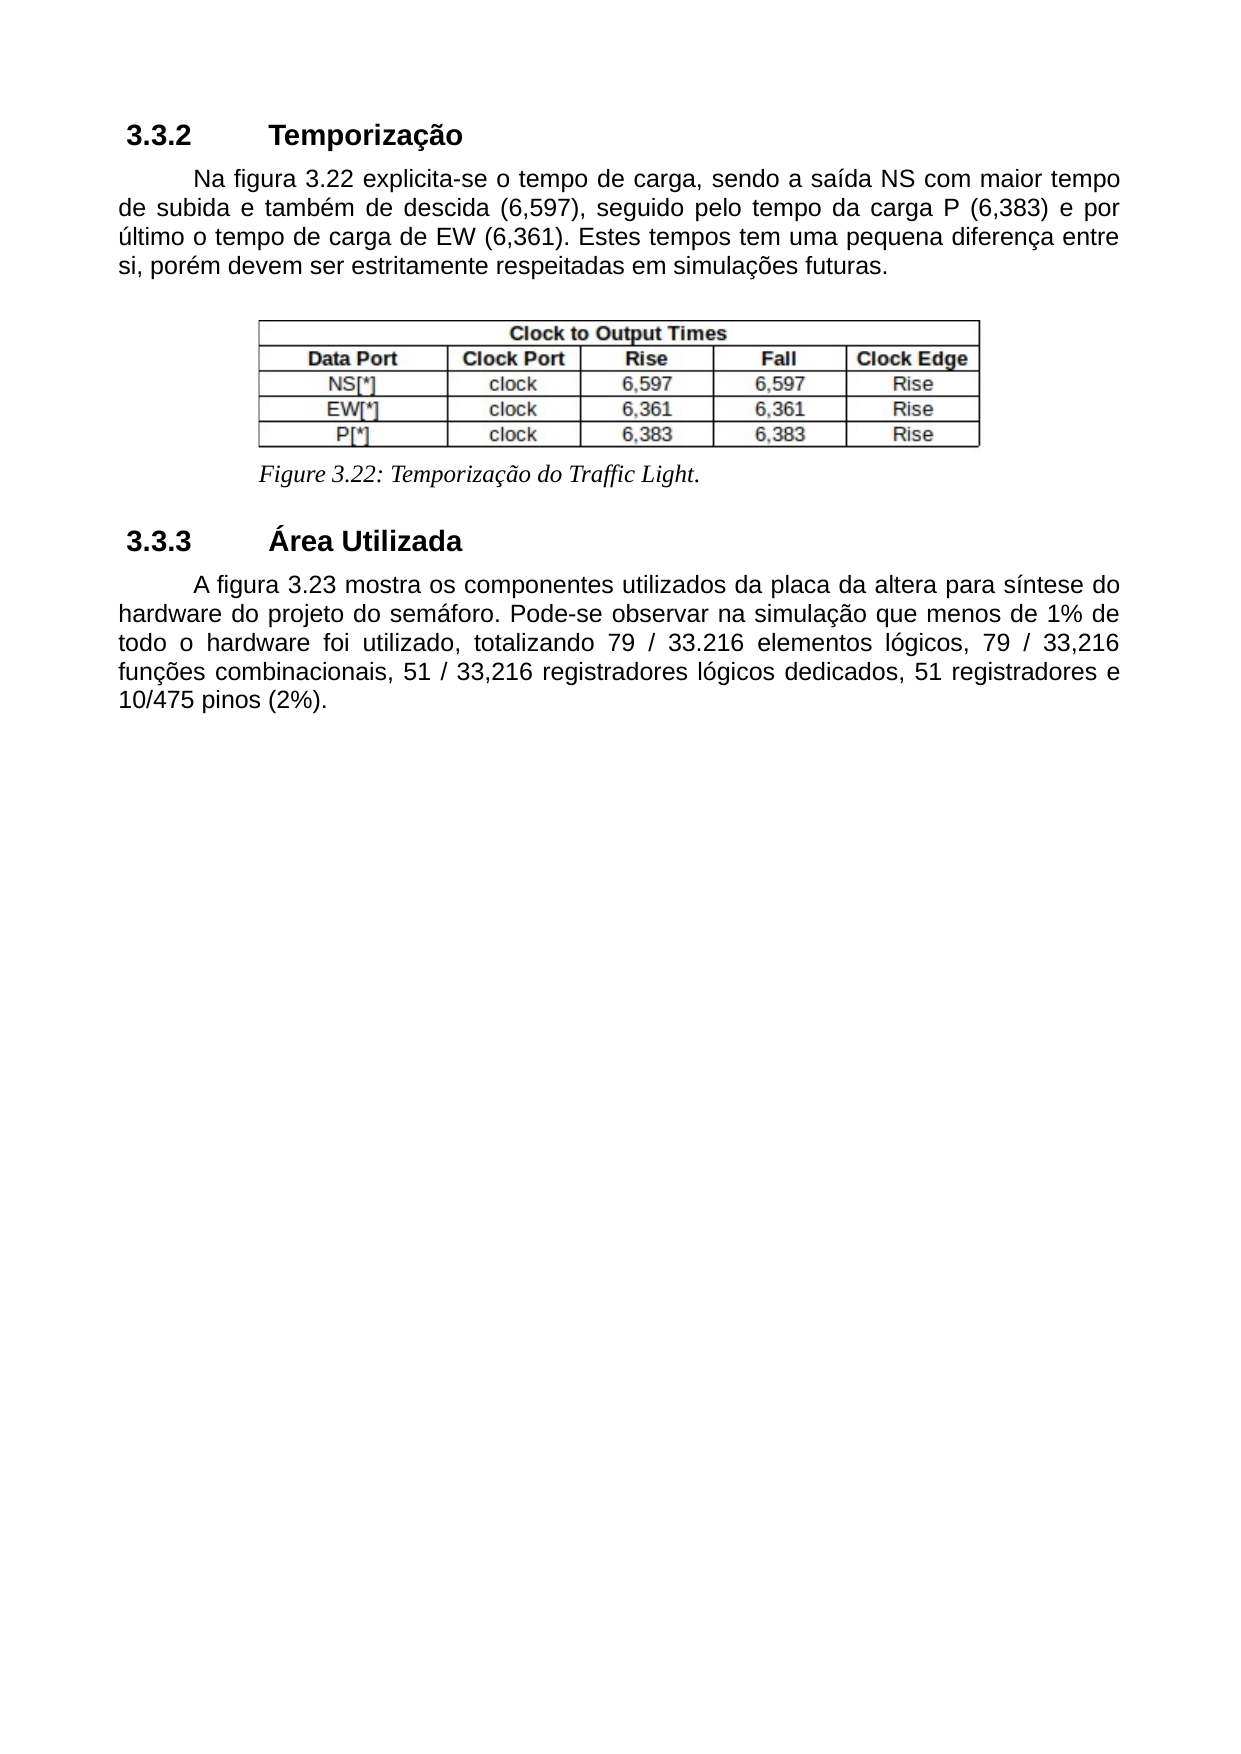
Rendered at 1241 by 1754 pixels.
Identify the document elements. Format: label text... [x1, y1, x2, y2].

subtitle Temporização [118, 118, 1122, 152]
subtitle Área Utilizada [118, 524, 1122, 558]
text Na figura 3.22 explicita-se o tempo de carga, sendo a saída NS com maior tempo de subida e também de descida (6,597), seguido pelo tempo da carga P (6,383) e por último o tempo de carga de EW (6,361). Estes tempos tem uma pequena diferença entre si, porém devem ser estritamente respeitadas em simulações futuras. [118, 164, 1122, 279]
picture [258, 320, 982, 454]
text Figure 3.22: Temporização do Traffic Light. [258, 454, 982, 488]
text A figura 3.23 mostra os componentes utilizados da placa da altera para síntese do hardware do projeto do semáforo. Pode-se observar na simulação que menos de 1% de todo o hardware foi utilizado, totalizando 79 / 33.216 elementos lógicos, 79 / 33,216 funções combinacionais, 51 / 33,216 registradores lógicos dedicados, 51 registradores e 10/475 pinos (2%). [118, 570, 1122, 714]
